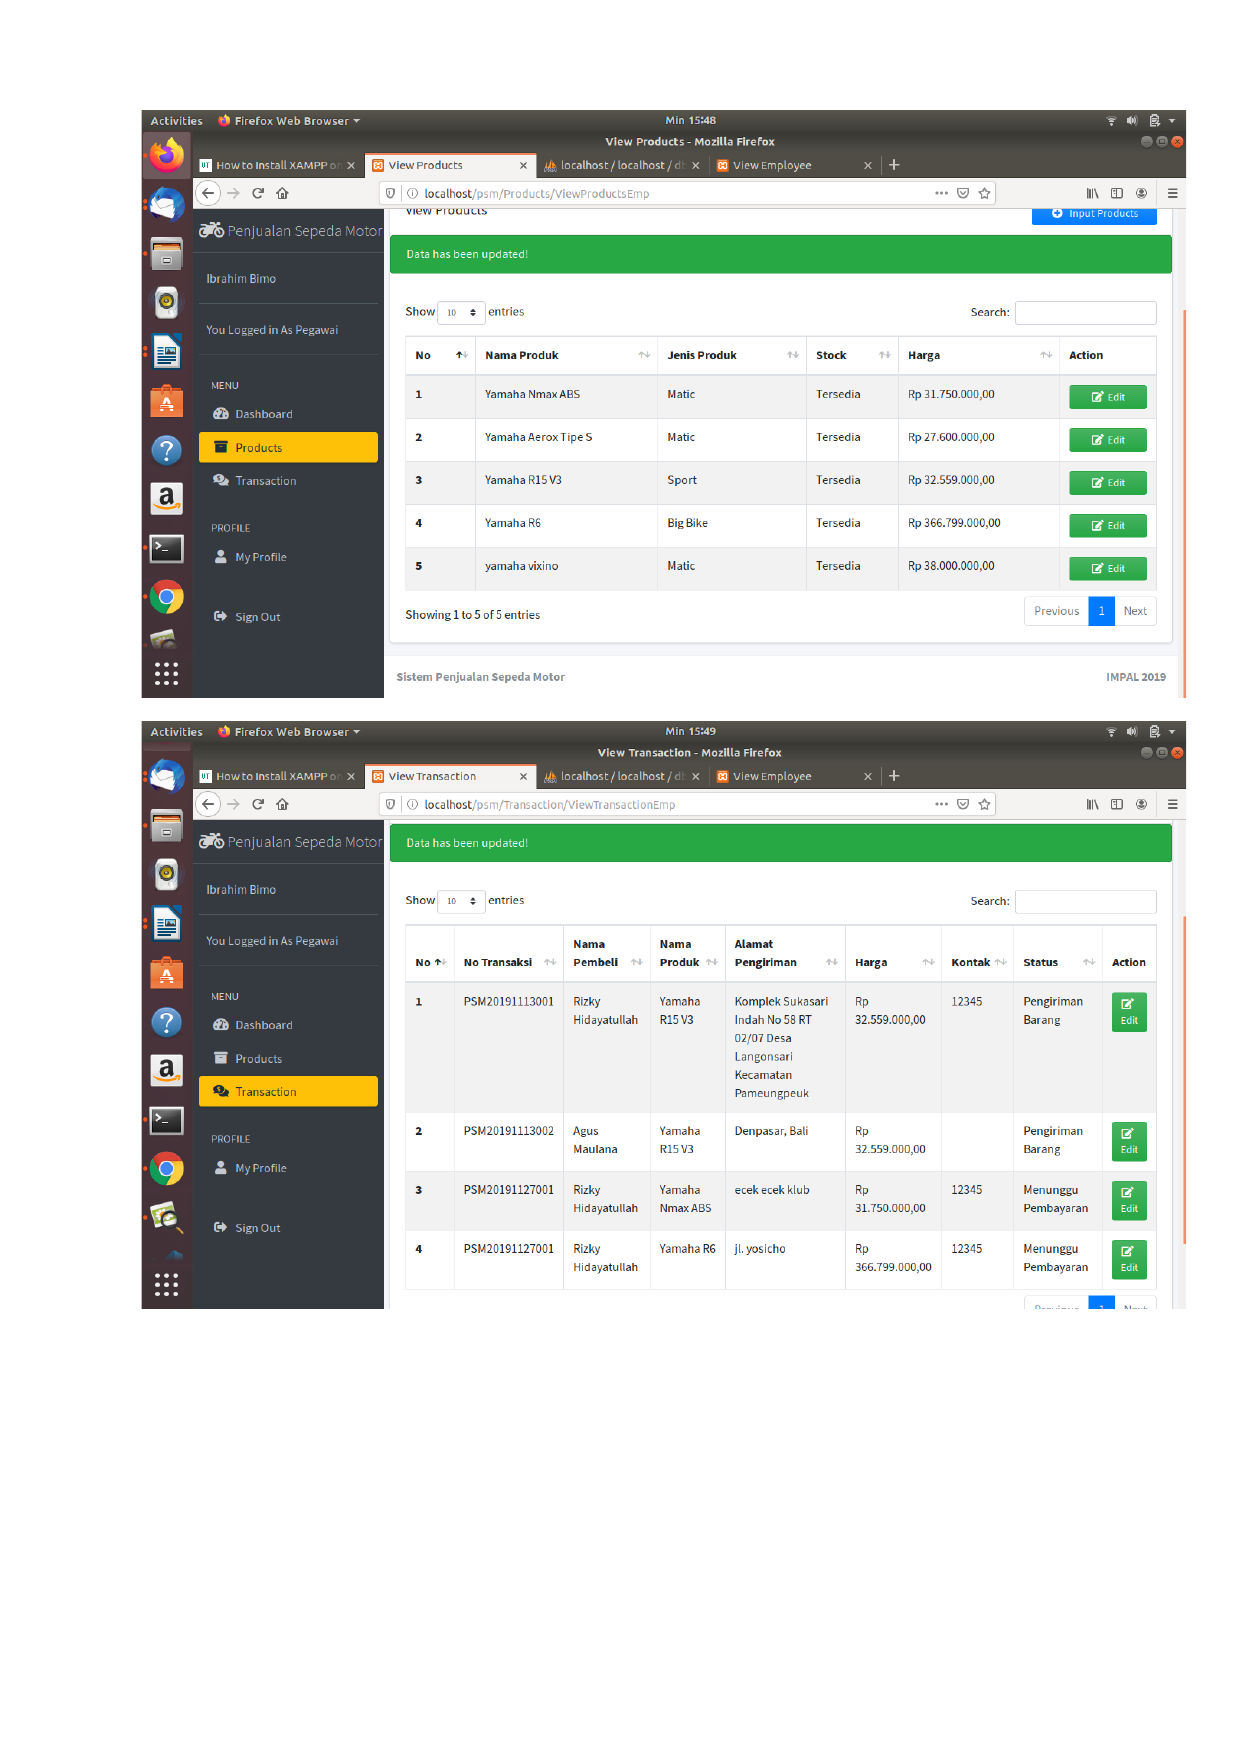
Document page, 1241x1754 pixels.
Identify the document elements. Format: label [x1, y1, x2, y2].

picture [141, 721, 1187, 1309]
picture [141, 110, 1187, 698]
